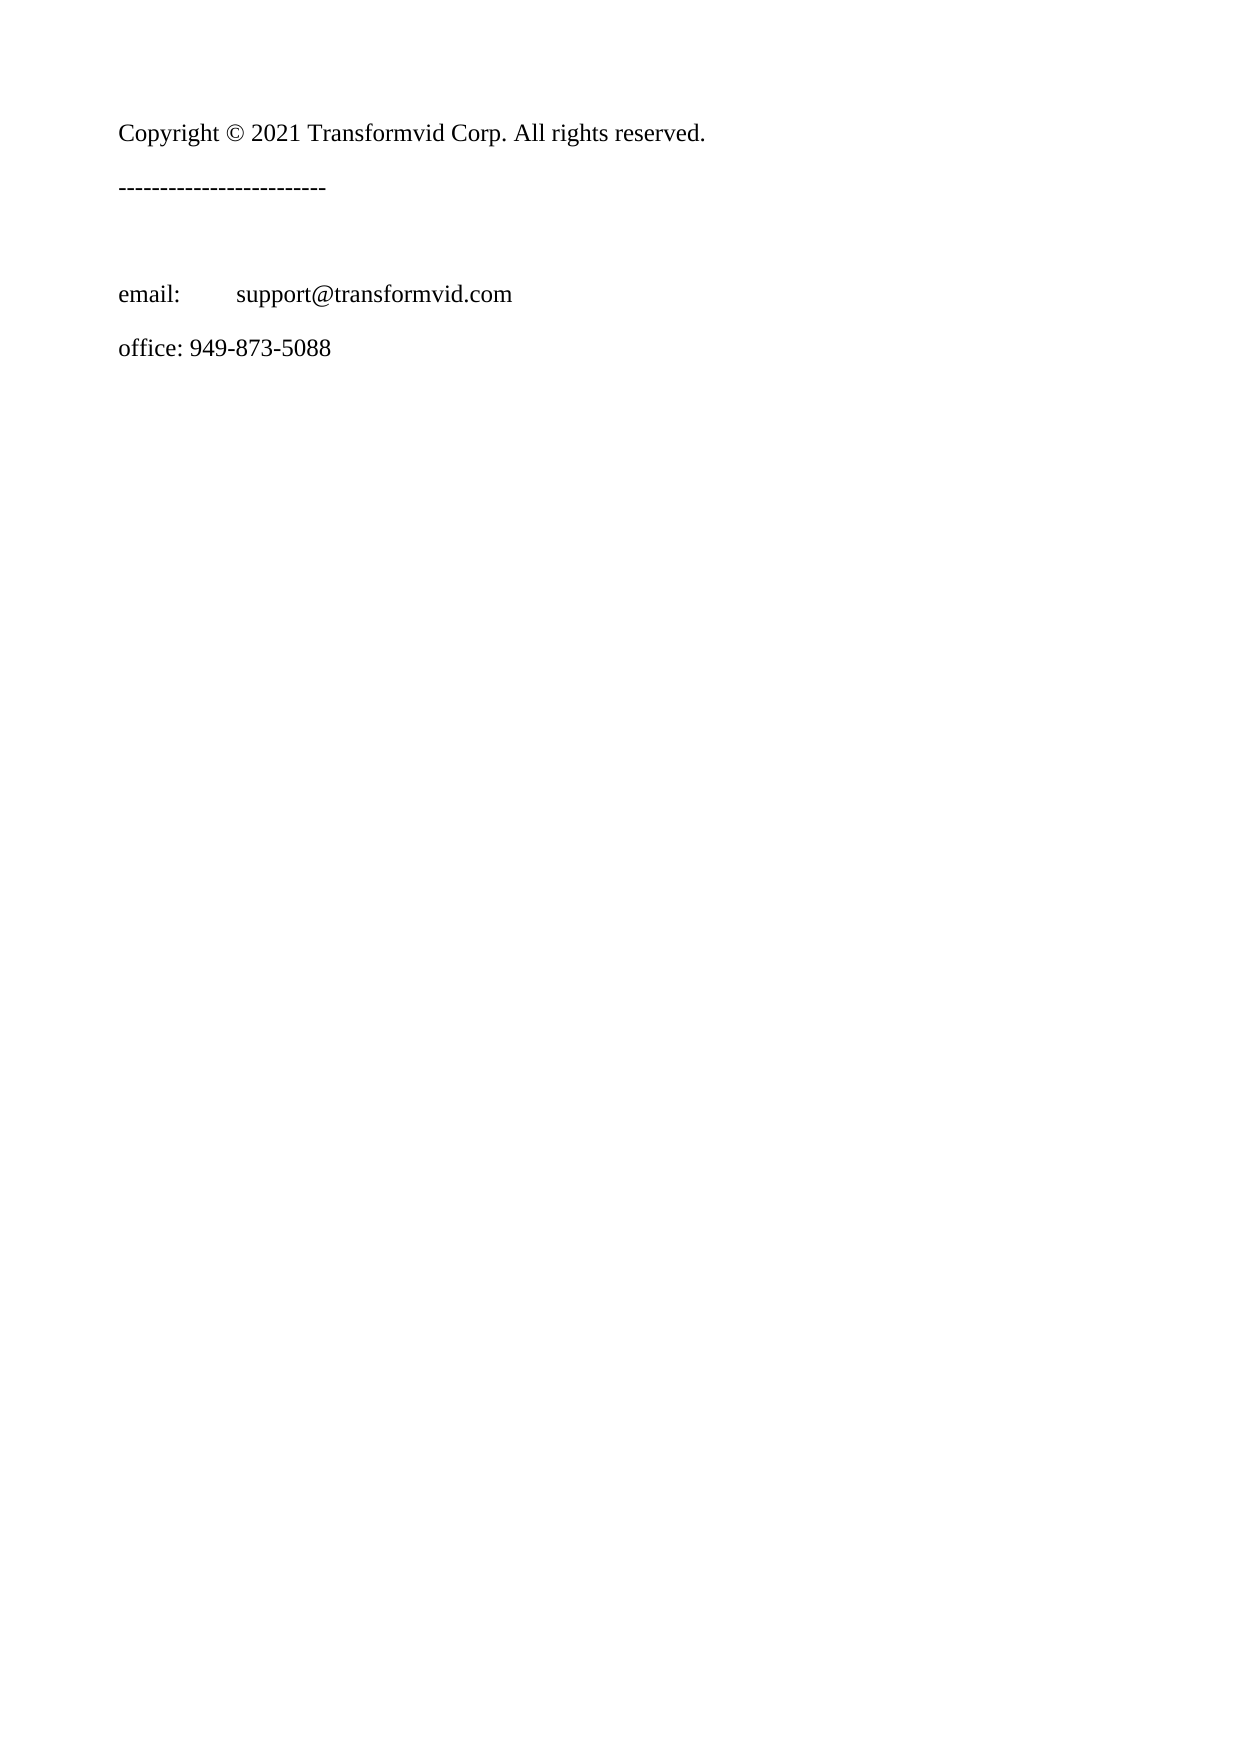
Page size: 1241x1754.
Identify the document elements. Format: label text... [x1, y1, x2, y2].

text email: support@transformvid.com [118, 279, 1122, 308]
text ------------------------- [118, 172, 1122, 201]
text office: 949-873-5088 [118, 333, 1122, 361]
text Copyright © 2021 Transformvid Corp. All rights reserved. [118, 118, 1122, 147]
